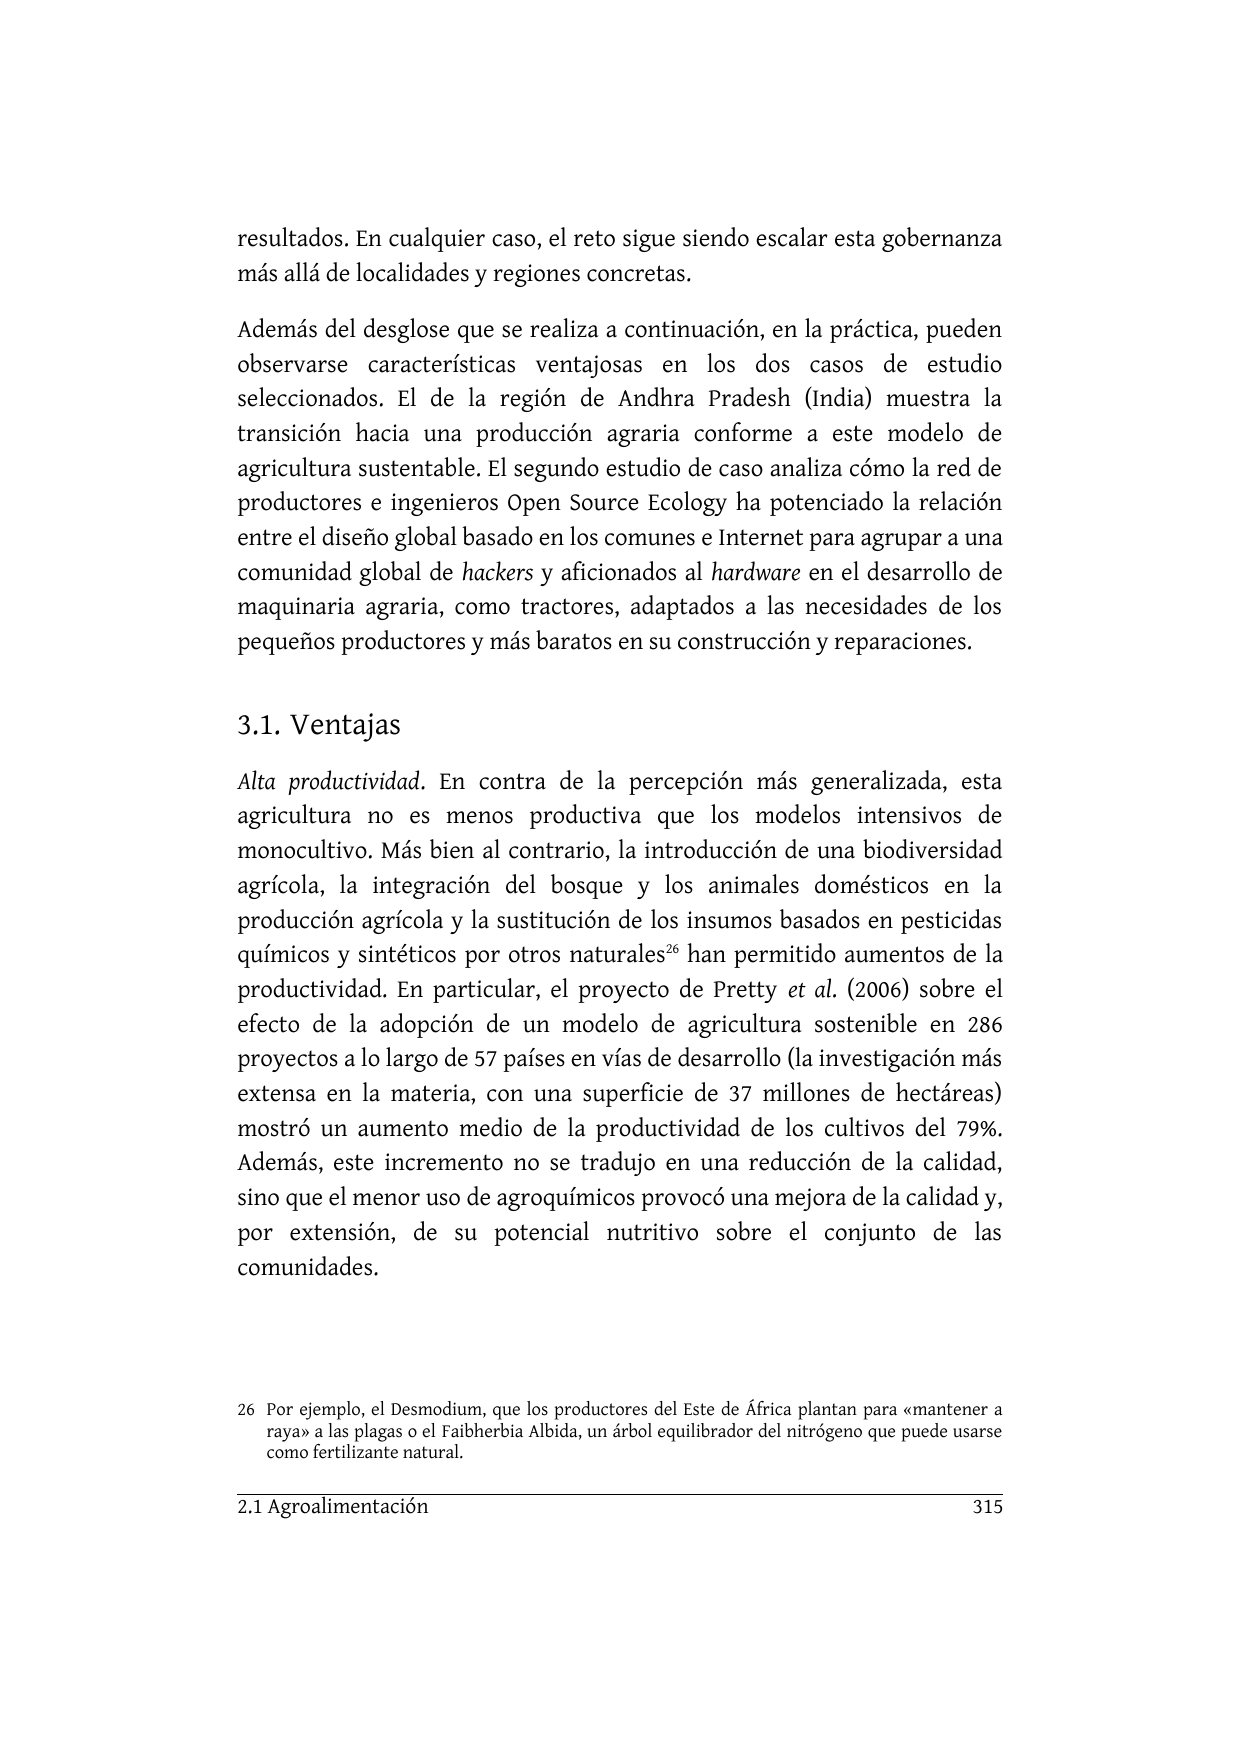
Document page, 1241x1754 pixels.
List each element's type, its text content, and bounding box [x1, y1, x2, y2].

text Alta productividad. En contra de la percepción más generalizada, esta agricultura no es menos productiva que los modelos intensivos de monocultivo. Más bien al contrario, la introducción de una biodiversidad agrícola, la integración del bosque y los animales domésticos en la producción agrícola y la sustitución de los insumos basados en pesticidas químicos y sintéticos por otros naturales han permitido aumentos de la productividad. En particular, el proyecto de Pretty et al. (2006) sobre el efecto de la adopción de un modelo de agricultura sostenible en 286 proyectos a lo largo de 57 países en vías de desarrollo (la investigación más extensa en la materia, con una superficie de 37 millones de hectáreas) mostró un aumento medio de la productividad de los cultivos del 79%. Además, este incremento no se tradujo en una reducción de la calidad, sino que el menor uso de agroquímicos provocó una mejora de la calidad y, por extensión, de su potencial nutritivo sobre el conjunto de las comunidades. [237, 767, 1003, 1282]
text Por ejemplo, el Desmodium, que los productores del Este de África plantan para «mantener a raya» a las plagas o el Faibherbia Albida, un árbol equilibrador del nitrógeno que puede usarse como fertilizante natural. [237, 1399, 1003, 1464]
text Además del desglose que se realiza a continuación, en la práctica, pueden observarse características ventajosas en los dos casos de estudio seleccionados. El de la región de Andhra Pradesh (India) muestra la transición hacia una producción agraria conforme a este modelo de agricultura sustentable. El segundo estudio de caso analiza cómo la red de productores e ingenieros Open Source Ecology ha potenciado la relación entre el diseño global basado en los comunes e Internet para agrupar a una comunidad global de hackers y aficionados al hardware en el desarrollo de maquinaria agraria, como tractores, adaptados a las necesidades de los pequeños productores y más baratos en su construcción y reparaciones. [237, 315, 1003, 657]
text resultados. En cualquier caso, el reto sigue siendo escalar esta gobernanza más allá de localidades y regiones concretas. [237, 225, 1003, 289]
subtitle Ventajas [237, 707, 1003, 743]
